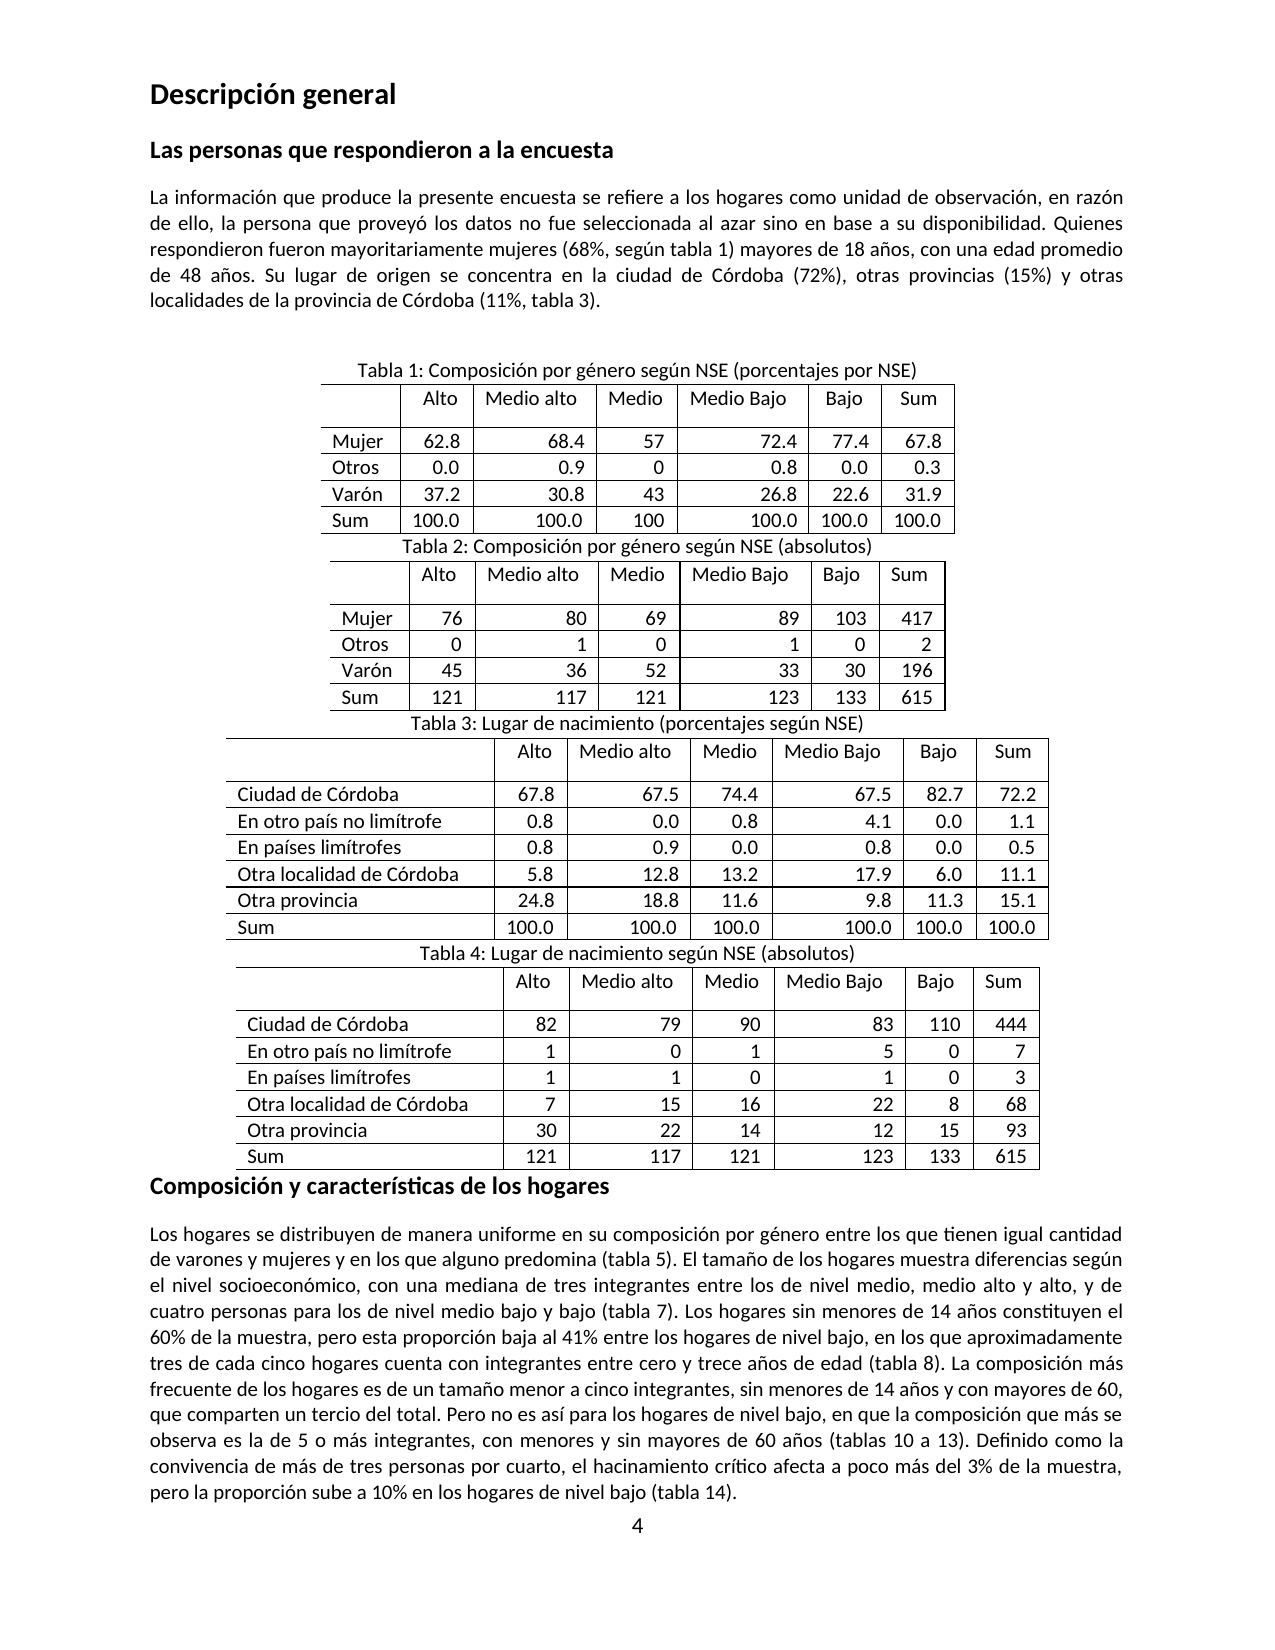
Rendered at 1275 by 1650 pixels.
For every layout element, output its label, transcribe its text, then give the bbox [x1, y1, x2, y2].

table_cell 12 [775, 1117, 905, 1143]
table_cell 22 [570, 1117, 692, 1143]
table_cell 9.8 [773, 888, 903, 913]
table_header Bajo [904, 739, 976, 781]
table_cell 0.8 [773, 835, 903, 860]
table_cell 1 [570, 1064, 692, 1090]
table_cell 0.0 [809, 454, 881, 480]
table_cell 80 [476, 605, 598, 630]
table_cell 0.9 [568, 835, 690, 860]
table_cell 121 [693, 1144, 774, 1169]
table_cell 100.0 [882, 507, 954, 533]
table_header Bajo [812, 562, 879, 604]
table_cell 615 [880, 684, 944, 709]
table_cell 100 [597, 507, 677, 533]
table_cell 100.0 [495, 914, 567, 939]
table_cell 90 [693, 1011, 774, 1037]
table_cell 3 [974, 1064, 1039, 1090]
text Los hogares se distribuyen de manera uniforme en su composición por género entre los que tienen igual cantidad de varones y mujeres y en los que alguno predomina (tabla 5). El tamaño de los hogares muestra diferencias según el nivel socioeconómico, con una mediana de tres integrantes entre los de nivel medio, medio alto y alto, y de cuatro personas para los de nivel medio bajo y bajo (tabla 7). Los hogares sin menores de 14 años constituyen el 60% de la muestra, pero esta proporción baja al 41% entre los hogares de nivel bajo, en los que aproximadamente tres de cada cinco hogares cuenta con integrantes entre cero y trece años de edad (tabla 8). La composición más frecuente de los hogares es de un tamaño menor a cinco integrantes, sin menores de 14 años y con mayores de 60, que comparten un tercio del total. Pero no es así para los hogares de nivel bajo, en que la composición que más se observa es la de 5 o más integrantes, con menores y sin mayores de 60 años (tablas 10 a 13). Definido como la convivencia de más de tres personas por cuarto, el hacinamiento crítico afecta a poco más del 3% de la muestra, pero la proporción sube a 10% en los hogares de nivel bajo (tabla 14). [149, 1221, 1125, 1504]
table_cell Mujer [330, 605, 409, 630]
table_cell 72.2 [977, 782, 1048, 807]
table_cell 67.5 [773, 782, 903, 807]
table_cell 6.0 [904, 861, 976, 886]
table_cell 17.9 [773, 861, 903, 886]
table_header Medio Bajo [678, 385, 808, 427]
table_cell Mujer [321, 428, 400, 453]
table_cell 82.7 [904, 782, 976, 807]
text Tabla 2: Composición por género según NSE (absolutos) [150, 534, 1125, 559]
table_cell 36 [476, 658, 598, 683]
table_cell 57 [597, 428, 677, 453]
table_cell 121 [599, 684, 679, 709]
table_cell 121 [504, 1144, 569, 1169]
subtitle Composición y características de los hogares [149, 1170, 1125, 1201]
table_header [321, 385, 400, 427]
table_header [330, 562, 409, 604]
table_cell 0 [410, 631, 475, 657]
table_cell 615 [974, 1144, 1039, 1169]
table_cell 0.0 [904, 835, 976, 860]
table_header Sum [882, 385, 954, 427]
table_cell 103 [812, 605, 879, 630]
table_cell Otra provincia [236, 1117, 503, 1143]
table_cell 0.0 [401, 454, 473, 480]
table_cell 7 [974, 1038, 1039, 1063]
table_cell Otros [321, 454, 400, 480]
table_header Sum [880, 562, 944, 604]
table_cell 7 [504, 1091, 569, 1116]
table_header Alto [410, 562, 475, 604]
table_cell 121 [410, 684, 475, 709]
table_cell 0.8 [678, 454, 808, 480]
table_header Sum [974, 968, 1039, 1010]
table_cell 62.8 [401, 428, 473, 453]
table_cell 0.3 [882, 454, 954, 480]
table_cell 117 [570, 1144, 692, 1169]
table_cell 1 [775, 1064, 905, 1090]
table_cell 444 [974, 1011, 1039, 1037]
table_cell 30 [812, 658, 879, 683]
table_header Medio Bajo [773, 739, 903, 781]
table_cell En países limítrofes [226, 835, 494, 860]
table_cell 8 [906, 1091, 973, 1116]
table_header [226, 739, 494, 781]
table_cell 83 [775, 1011, 905, 1037]
table_header Sum [977, 739, 1048, 781]
table_cell 1 [476, 631, 598, 657]
table_cell 67.8 [495, 782, 567, 807]
table_cell 0.8 [495, 808, 567, 833]
table_cell 93 [974, 1117, 1039, 1143]
table_cell 100.0 [474, 507, 596, 533]
table_cell 117 [476, 684, 598, 709]
text La información que produce la presente encuesta se refiere a los hogares como unidad de observación, en razón de ello, la persona que proveyó los datos no fue seleccionada al azar sino en base a su disponibilidad. Quienes respondieron fueron mayoritariamente mujeres (68%, según tabla 1) mayores de 18 años, con una edad promedio de 48 años. Su lugar de origen se concentra en la ciudad de Córdoba (72%), otras provincias (15%) y otras localidades de la provincia de Córdoba (11%, tabla 3). [149, 184, 1125, 313]
table_cell 12.8 [568, 861, 690, 886]
table_cell 5 [775, 1038, 905, 1063]
table_header Medio alto [570, 968, 692, 1010]
table_cell 68 [974, 1091, 1039, 1116]
table_cell 100.0 [691, 914, 772, 939]
table_cell 1 [693, 1038, 774, 1063]
table_cell Sum [236, 1144, 503, 1169]
table_cell 0.0 [568, 808, 690, 833]
table_cell 22.6 [809, 481, 881, 506]
table_header Bajo [809, 385, 881, 427]
table_cell 0.8 [691, 808, 772, 833]
subtitle Las personas que respondieron a la encuesta [149, 134, 1125, 164]
text Tabla 3: Lugar de nacimiento (porcentajes según NSE) [150, 711, 1125, 736]
table_header Medio alto [568, 739, 690, 781]
table_cell 82 [504, 1011, 569, 1037]
table_header Alto [401, 385, 473, 427]
table_header Medio [691, 739, 772, 781]
table_cell Otros [330, 631, 409, 657]
table_cell 30 [504, 1117, 569, 1143]
text Tabla 1: Composición por género según NSE (porcentajes por NSE) [150, 357, 1125, 382]
table_cell 37.2 [401, 481, 473, 506]
table_cell 11.1 [977, 861, 1048, 886]
table_cell 43 [597, 481, 677, 506]
table_cell Ciudad de Córdoba [236, 1011, 503, 1037]
table_cell Sum [226, 914, 494, 939]
table_cell En países limítrofes [236, 1064, 503, 1090]
table_cell 1 [681, 631, 811, 657]
table_cell 100.0 [904, 914, 976, 939]
table_cell 100.0 [678, 507, 808, 533]
table_cell 22 [775, 1091, 905, 1116]
table_cell 100.0 [401, 507, 473, 533]
table_header Medio alto [474, 385, 596, 427]
table_cell 15 [570, 1091, 692, 1116]
table_cell 45 [410, 658, 475, 683]
table_cell 72.4 [678, 428, 808, 453]
table_header Alto [495, 739, 567, 781]
table_cell 0.5 [977, 835, 1048, 860]
table_cell 79 [570, 1011, 692, 1037]
table_cell 67.5 [568, 782, 690, 807]
table_cell 417 [880, 605, 944, 630]
table_cell Sum [330, 684, 409, 709]
table_cell 0 [597, 454, 677, 480]
table_cell 1 [504, 1064, 569, 1090]
table_cell 196 [880, 658, 944, 683]
table_cell 77.4 [809, 428, 881, 453]
table_cell 31.9 [882, 481, 954, 506]
table_cell 15 [906, 1117, 973, 1143]
table_cell 67.8 [882, 428, 954, 453]
table_cell 13.2 [691, 861, 772, 886]
table_cell 1.1 [977, 808, 1048, 833]
table_cell 110 [906, 1011, 973, 1037]
table_cell 0 [570, 1038, 692, 1063]
table_cell 69 [599, 605, 679, 630]
table_cell 74.4 [691, 782, 772, 807]
table_cell En otro país no limítrofe [236, 1038, 503, 1063]
table_cell 89 [681, 605, 811, 630]
table_cell 2 [880, 631, 944, 657]
table_cell 68.4 [474, 428, 596, 453]
table_cell 16 [693, 1091, 774, 1116]
table_cell Otra localidad de Córdoba [226, 861, 494, 886]
table_header Medio [597, 385, 677, 427]
table_header [236, 968, 503, 1010]
table_header Medio alto [476, 562, 598, 604]
table_header Medio Bajo [681, 562, 811, 604]
table_cell 123 [775, 1144, 905, 1169]
table_cell 52 [599, 658, 679, 683]
table_cell 0 [906, 1038, 973, 1063]
table_cell Varón [321, 481, 400, 506]
table_cell Otra localidad de Córdoba [236, 1091, 503, 1116]
table_cell En otro país no limítrofe [226, 808, 494, 833]
table_cell 24.8 [495, 888, 567, 913]
table_cell 4.1 [773, 808, 903, 833]
table_header Medio Bajo [775, 968, 905, 1010]
table_cell 0 [599, 631, 679, 657]
table_cell 33 [681, 658, 811, 683]
text Tabla 4: Lugar de nacimiento según NSE (absolutos) [150, 940, 1125, 966]
table_cell Ciudad de Córdoba [226, 782, 494, 807]
subtitle Descripción general [149, 75, 1125, 112]
table_cell 15.1 [977, 888, 1048, 913]
table_cell 1 [504, 1038, 569, 1063]
table_cell 0.0 [691, 835, 772, 860]
table_cell 0.8 [495, 835, 567, 860]
table_cell 0 [906, 1064, 973, 1090]
table_cell 0 [693, 1064, 774, 1090]
table_header Medio [693, 968, 774, 1010]
table_cell 5.8 [495, 861, 567, 886]
table_cell 76 [410, 605, 475, 630]
table_header Medio [599, 562, 679, 604]
table_cell Otra provincia [226, 888, 494, 913]
table_cell 11.6 [691, 888, 772, 913]
table_cell 100.0 [568, 914, 690, 939]
table_cell 18.8 [568, 888, 690, 913]
table_cell 26.8 [678, 481, 808, 506]
table_cell 0.9 [474, 454, 596, 480]
table_cell 30.8 [474, 481, 596, 506]
table_cell 123 [681, 684, 811, 709]
table_cell Varón [330, 658, 409, 683]
table_cell 14 [693, 1117, 774, 1143]
table_cell 0.0 [904, 808, 976, 833]
table_header Alto [504, 968, 569, 1010]
table_header Bajo [906, 968, 973, 1010]
table_cell 11.3 [904, 888, 976, 913]
table_cell Sum [321, 507, 400, 533]
table_cell 0 [812, 631, 879, 657]
table_cell 100.0 [977, 914, 1048, 939]
table_cell 133 [906, 1144, 973, 1169]
table_cell 100.0 [773, 914, 903, 939]
table_cell 100.0 [809, 507, 881, 533]
table_cell 133 [812, 684, 879, 709]
